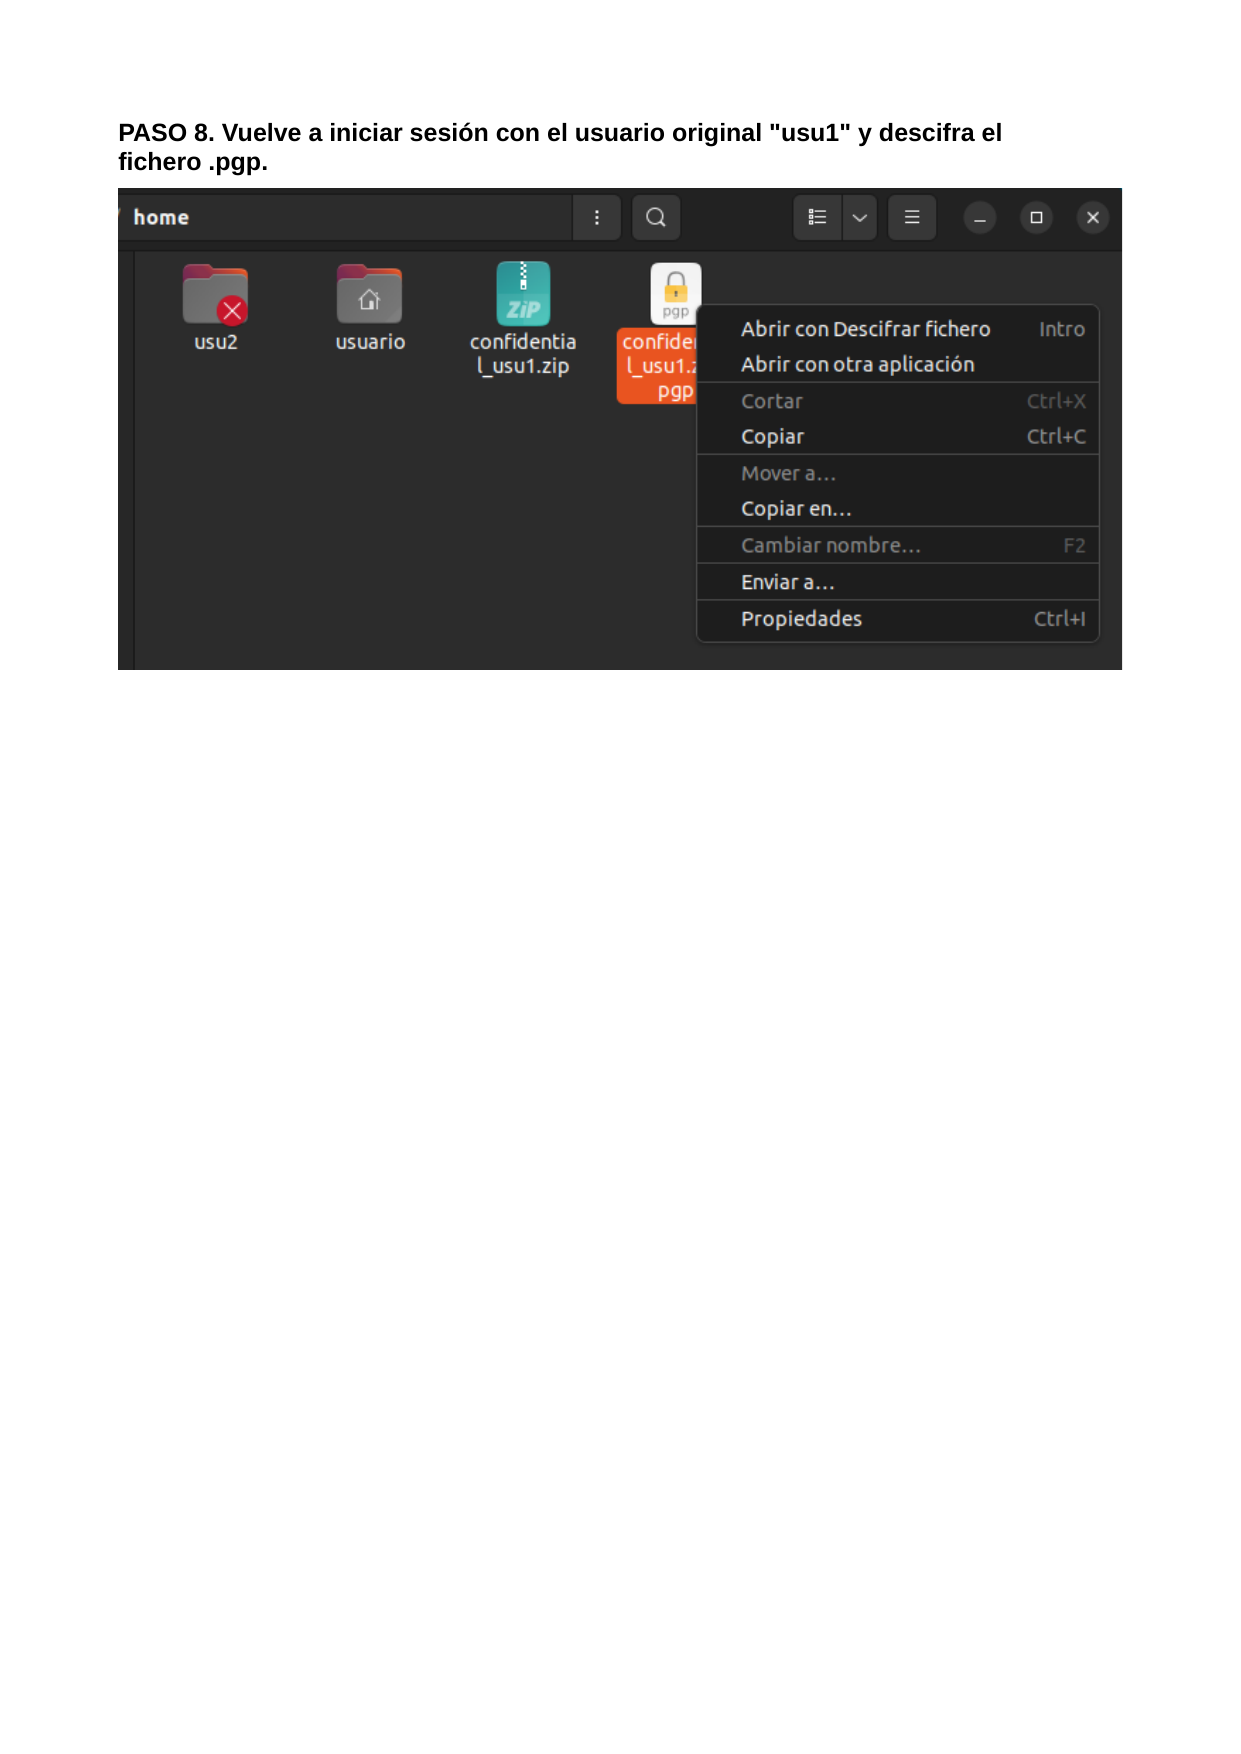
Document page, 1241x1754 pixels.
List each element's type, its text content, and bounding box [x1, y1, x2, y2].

picture [118, 188, 1123, 670]
subtitle PASO 8. Vuelve a iniciar sesión con el usuario original "usu1" y descifra el fichero .pgp. [118, 118, 1122, 176]
